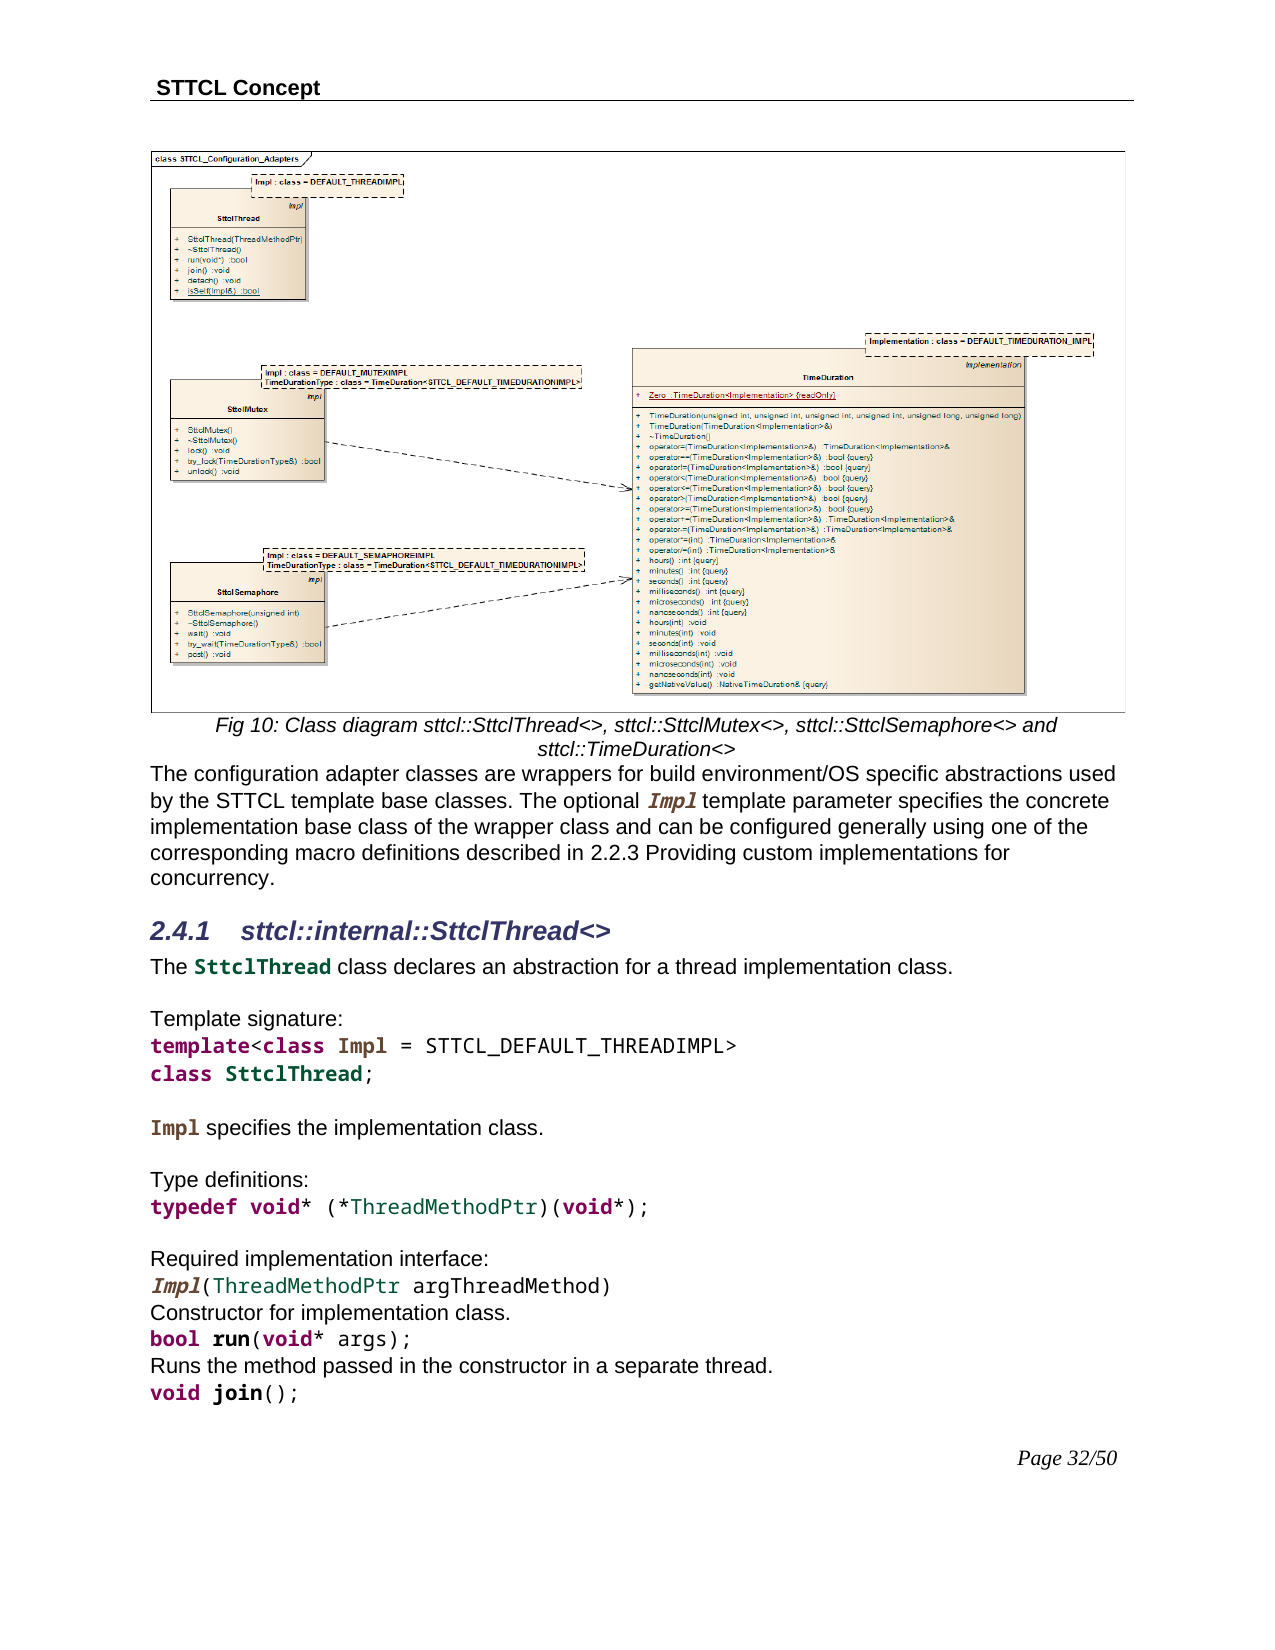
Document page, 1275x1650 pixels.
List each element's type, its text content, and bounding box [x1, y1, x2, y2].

text Impl(ThreadMethodPtr argThreadMethod) [150, 1271, 1125, 1299]
text Constructor for implementation class. [150, 1299, 1125, 1324]
subtitle sttcl::internal::SttclThread<> [150, 915, 1125, 946]
text void join(); [150, 1378, 1125, 1407]
text The configuration adapter classes are wrappers for build environment/OS specific abstractions used by the STTCL template base classes. The optional Impl template parameter specifies the concrete implementation base class of the wrapper class and can be configured generally using one of the corresponding macro definitions described in 2.2.3Providing custom implementations for concurrency. [150, 761, 1125, 890]
text Required implementation interface: [150, 1246, 1125, 1271]
text Fig 10: Class diagram sttcl::SttclThread<>, sttcl::SttclMutex<>, sttcl::SttclSemaphore<> and sttcl::TimeDuration<> [150, 713, 1125, 761]
picture [150, 150, 1125, 713]
text bool run(void* args); [150, 1324, 1125, 1353]
text The SttclThread class declares an abstraction for a thread implementation class. [150, 952, 1125, 981]
text template<class Impl = STTCL_DEFAULT_THREADIMPL> [150, 1031, 1125, 1059]
text Template signature: [150, 1006, 1125, 1031]
text Impl specifies the implementation class. [150, 1113, 1125, 1142]
text Type definitions: [150, 1167, 1125, 1192]
text class SttclThread; [150, 1059, 1125, 1088]
text Runs the method passed in the constructor in a separate thread. [150, 1353, 1125, 1378]
text typedef void* (*ThreadMethodPtr)(void*); [150, 1192, 1125, 1221]
